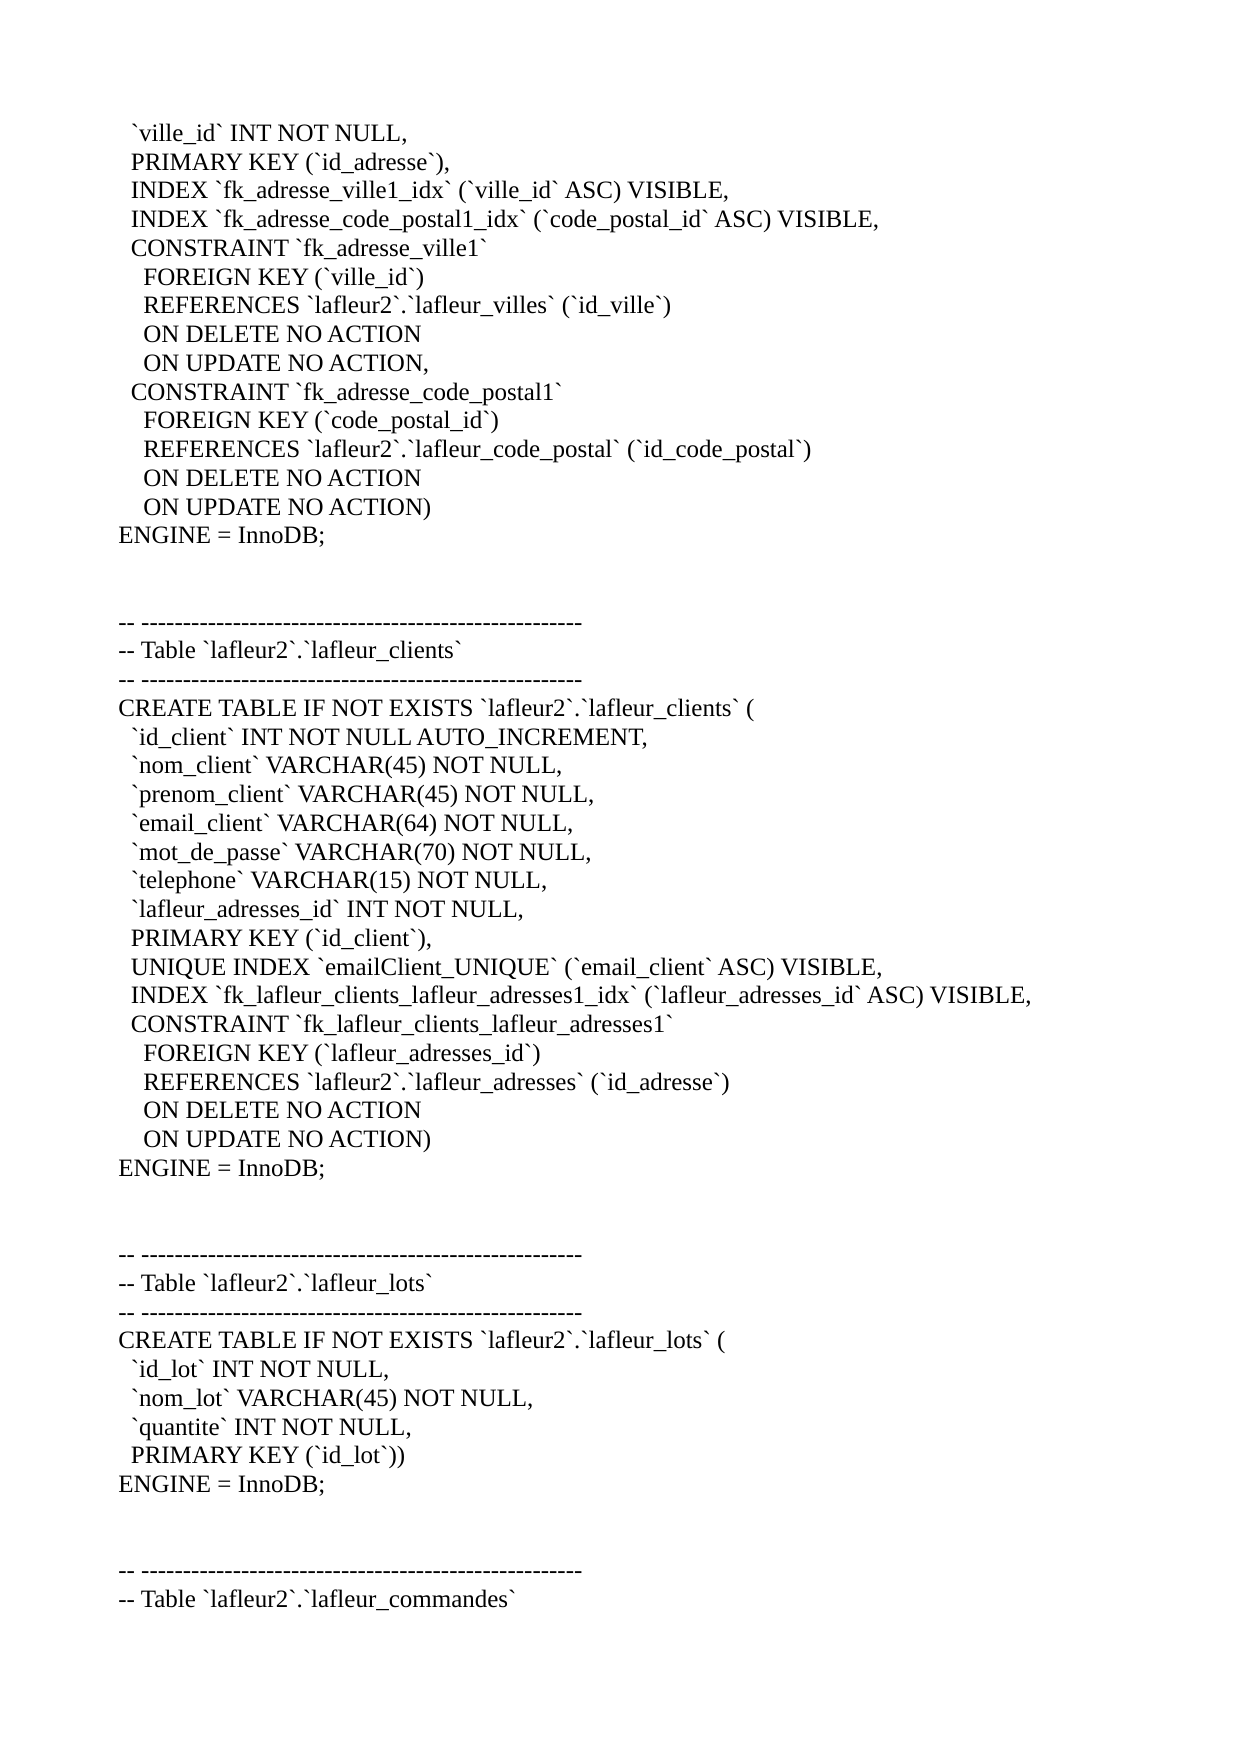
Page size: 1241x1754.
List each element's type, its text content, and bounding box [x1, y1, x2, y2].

text `ville_id` INT NOT NULL, PRIMARY KEY (`id_adresse`), INDEX `fk_adresse_ville1_idx` (`ville_id` ASC) VISIBLE, INDEX `fk_adresse_code_postal1_idx` (`code_postal_id` ASC) VISIBLE, CONSTRAINT `fk_adresse_ville1` FOREIGN KEY (`ville_id`) REFERENCES `lafleur2`.`lafleur_villes` (`id_ville`) ON DELETE NO ACTION ON UPDATE NO ACTION, CONSTRAINT `fk_adresse_code_postal1` FOREIGN KEY (`code_postal_id`) REFERENCES `lafleur2`.`lafleur_code_postal` (`id_code_postal`) ON DELETE NO ACTION ON UPDATE NO ACTION) ENGINE = InnoDB; -- ----------------------------------------------------- -- Table `lafleur2`.`lafleur_clients` -- ----------------------------------------------------- CREATE TABLE IF NOT EXISTS `lafleur2`.`lafleur_clients` ( `id_client` INT NOT NULL AUTO_INCREMENT, `nom_client` VARCHAR(45) NOT NULL, `prenom_client` VARCHAR(45) NOT NULL, `email_client` VARCHAR(64) NOT NULL, `mot_de_passe` VARCHAR(70) NOT NULL, `telephone` VARCHAR(15) NOT NULL, `lafleur_adresses_id` INT NOT NULL, PRIMARY KEY (`id_client`), UNIQUE INDEX `emailClient_UNIQUE` (`email_client` ASC) VISIBLE, INDEX `fk_lafleur_clients_lafleur_adresses1_idx` (`lafleur_adresses_id` ASC) VISIBLE, CONSTRAINT `fk_lafleur_clients_lafleur_adresses1` FOREIGN KEY (`lafleur_adresses_id`) REFERENCES `lafleur2`.`lafleur_adresses` (`id_adresse`) ON DELETE NO ACTION ON UPDATE NO ACTION) ENGINE = InnoDB; -- ----------------------------------------------------- -- Table `lafleur2`.`lafleur_lots` -- ----------------------------------------------------- CREATE TABLE IF NOT EXISTS `lafleur2`.`lafleur_lots` ( `id_lot` INT NOT NULL, `nom_lot` VARCHAR(45) NOT NULL, `quantite` INT NOT NULL, PRIMARY KEY (`id_lot`)) ENGINE = InnoDB; -- ----------------------------------------------------- -- Table `lafleur2`.`lafleur_commandes` [118, 118, 1122, 1613]
